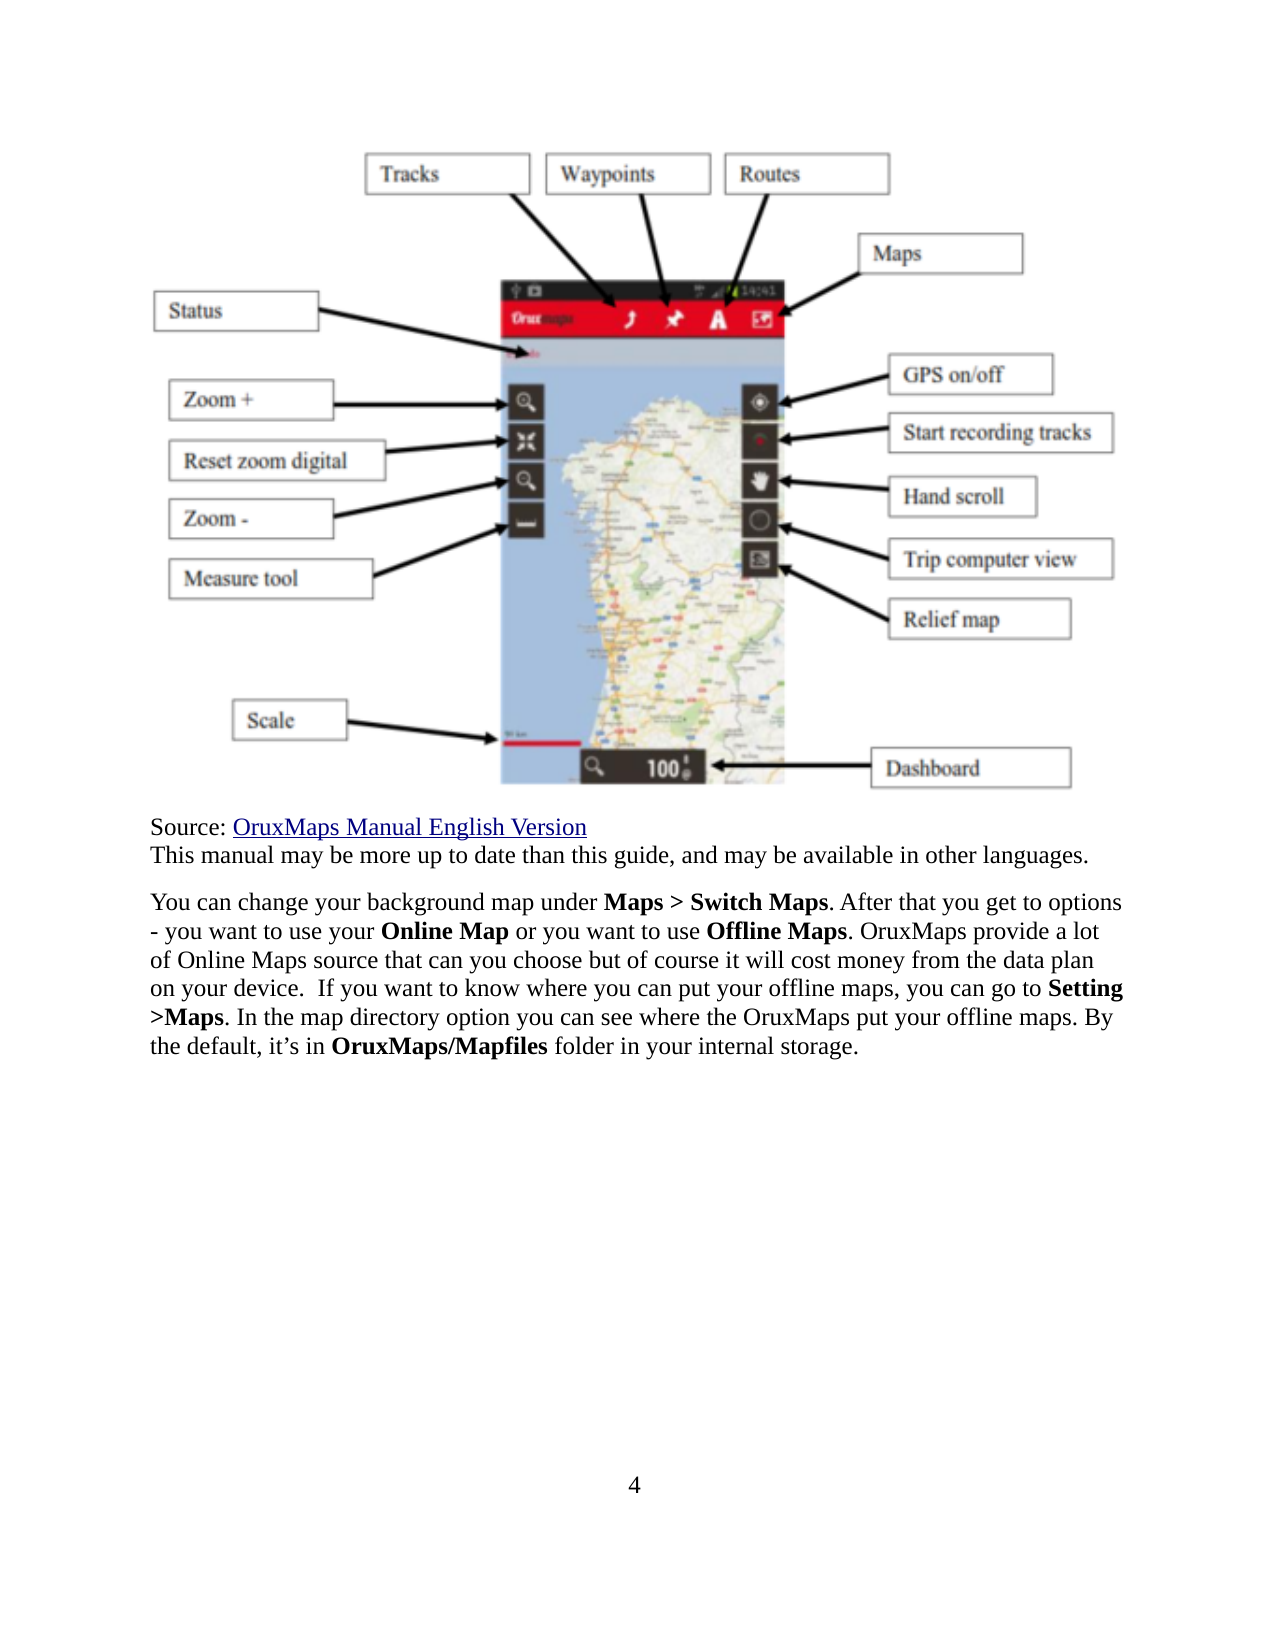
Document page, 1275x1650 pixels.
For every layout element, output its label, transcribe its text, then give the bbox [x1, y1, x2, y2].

picture [150, 150, 1121, 794]
text Source: OruxMaps Manual English Version This manual may be more up to date than this guide, and may be available in other languages. [150, 812, 1125, 869]
text You can change your background map under Maps > Switch Maps. After that you get to options - you want to use your Online Map or you want to use Offline Maps. OruxMaps provide a lot of Online Maps source that can you choose but of course it will cost money from the data plan on your device. If you want to know where you can put your offline maps, you can go to Setting >Maps. In the map directory option you can see where the OruxMaps put your offline maps. By the default, it’s in OruxMaps/Mapfiles folder in your internal storage. [150, 887, 1125, 1060]
